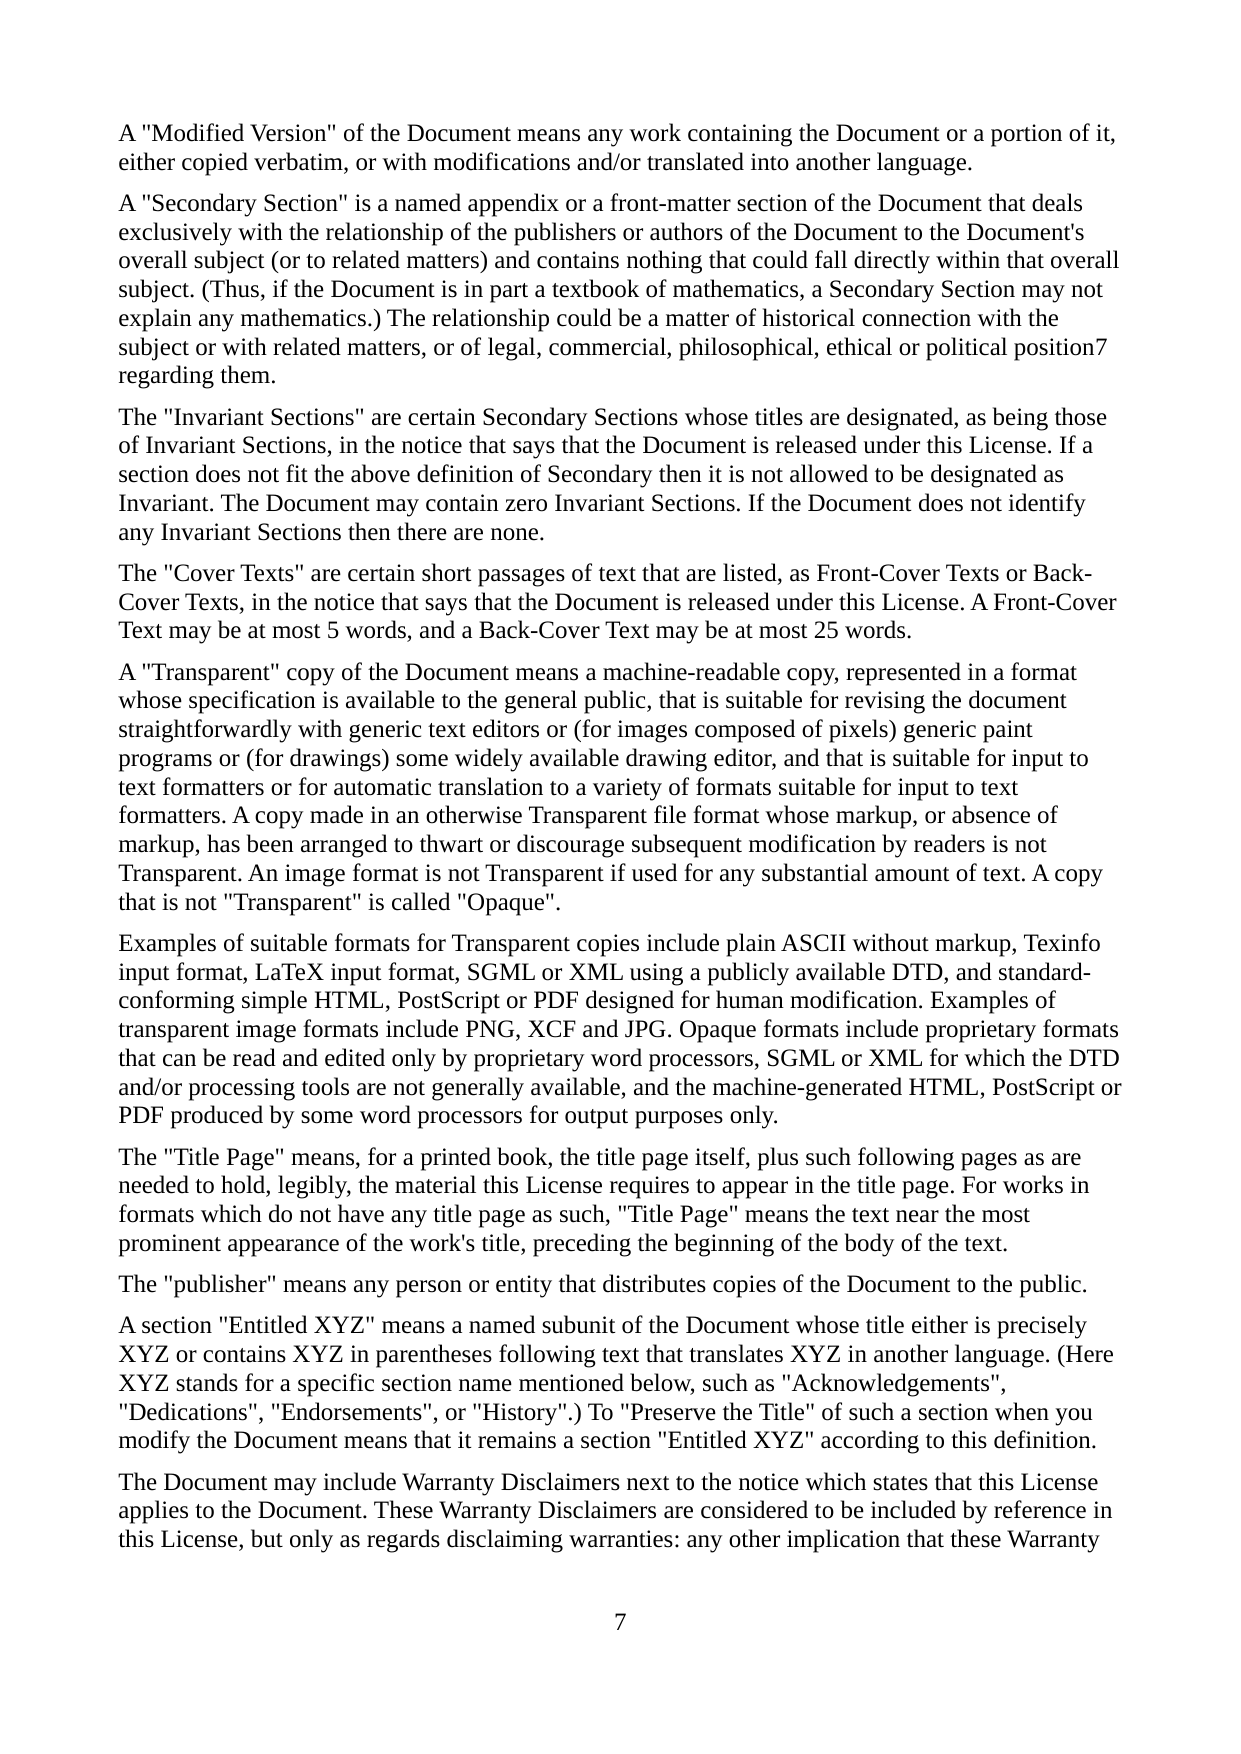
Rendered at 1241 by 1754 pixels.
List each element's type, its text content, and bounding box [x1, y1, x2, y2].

text A "Modified Version" of the Document means any work containing the Document or a portion of it, either copied verbatim, or with modifications and/or translated into another language. [118, 118, 1122, 176]
text The "Invariant Sections" are certain Secondary Sections whose titles are designated, as being those of Invariant Sections, in the notice that says that the Document is released under this License. If a section does not fit the above definition of Secondary then it is not allowed to be designated as Invariant. The Document may contain zero Invariant Sections. If the Document does not identify any Invariant Sections then there are none. [118, 402, 1122, 546]
text The "Cover Texts" are certain short passages of text that are listed, as Front-Cover Texts or Back-Cover Texts, in the notice that says that the Document is released under this License. A Front-Cover Text may be at most 5 words, and a Back-Cover Text may be at most 25 words. [118, 558, 1122, 644]
text The "Title Page" means, for a printed book, the title page itself, plus such following pages as are needed to hold, legibly, the material this License requires to appear in the title page. For works in formats which do not have any title page as such, "Title Page" means the text near the most prominent appearance of the work's title, preceding the beginning of the body of the text. [118, 1142, 1122, 1257]
text The Document may include Warranty Disclaimers next to the notice which states that this License applies to the Document. These Warranty Disclaimers are considered to be included by reference in this License, but only as regards disclaiming warranties: any other implication that these Warranty [118, 1467, 1122, 1553]
text A "Secondary Section" is a named appendix or a front-matter section of the Document that deals exclusively with the relationship of the publishers or authors of the Document to the Document's overall subject (or to related matters) and contains nothing that could fall directly within that overall subject. (Thus, if the Document is in part a textbook of mathematics, a Secondary Section may not explain any mathematics.) The relationship could be a matter of historical connection with the subject or with related matters, or of legal, commercial, philosophical, ethical or political position7 regarding them. [118, 188, 1122, 389]
text A section "Entitled XYZ" means a named subunit of the Document whose title either is precisely XYZ or contains XYZ in parentheses following text that translates XYZ in another language. (Here XYZ stands for a specific section name mentioned below, such as "Acknowledgements", "Dedications", "Endorsements", or "History".) To "Preserve the Title" of such a section when you modify the Document means that it remains a section "Entitled XYZ" according to this definition. [118, 1311, 1122, 1454]
text Examples of suitable formats for Transparent copies include plain ASCII without markup, Texinfo input format, LaTeX input format, SGML or XML using a publicly available DTD, and standard-conforming simple HTML, PostScript or PDF designed for human modification. Examples of transparent image formats include PNG, XCF and JPG. Opaque formats include proprietary formats that can be read and edited only by proprietary word processors, SGML or XML for which the DTD and/or processing tools are not generally available, and the machine-generated HTML, PostScript or PDF produced by some word processors for output purposes only. [118, 928, 1122, 1129]
text A "Transparent" copy of the Document means a machine-readable copy, represented in a format whose specification is available to the general public, that is suitable for revising the document straightforwardly with generic text editors or (for images composed of pixels) generic paint programs or (for drawings) some widely available drawing editor, and that is suitable for input to text formatters or for automatic translation to a variety of formats suitable for input to text formatters. A copy made in an otherwise Transparent file format whose markup, or absence of markup, has been arranged to thwart or discourage subsequent modification by readers is not Transparent. An image format is not Transparent if used for any substantial amount of text. A copy that is not "Transparent" is called "Opaque". [118, 657, 1122, 916]
text The "publisher" means any person or entity that distributes copies of the Document to the public. [118, 1269, 1122, 1298]
